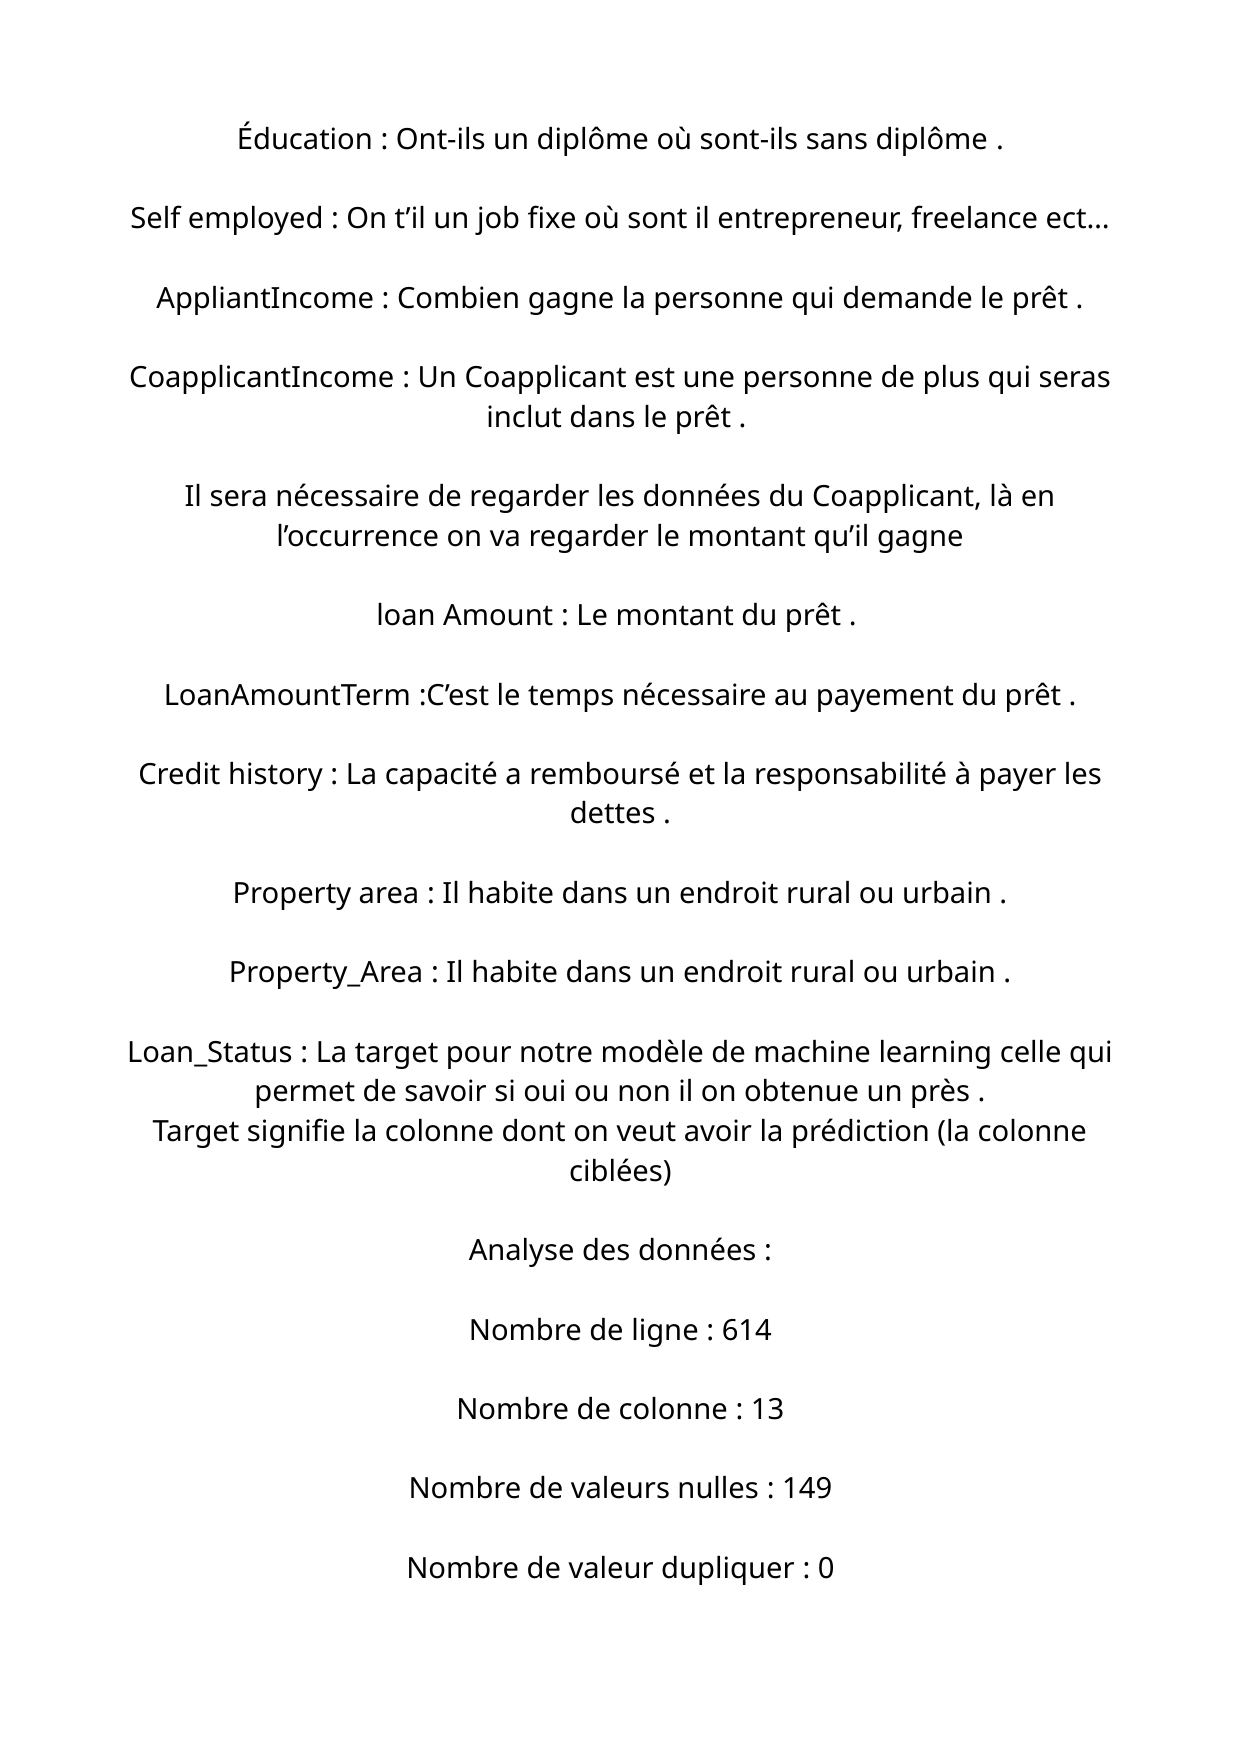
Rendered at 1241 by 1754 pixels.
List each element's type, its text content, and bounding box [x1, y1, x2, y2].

text Il sera nécessaire de regarder les données du Coapplicant, là en l’occurrence on va regarder le montant qu’il gagne [118, 475, 1122, 555]
text AppliantIncome : Combien gagne la personne qui demande le prêt . [118, 277, 1122, 317]
text Target signifie la colonne dont on veut avoir la prédiction (la colonne ciblées) [118, 1110, 1122, 1190]
text Credit history : La capacité a remboursé et la responsabilité à payer les dettes . [118, 753, 1122, 832]
text Éducation : Ont-ils un diplôme où sont-ils sans diplôme . [118, 118, 1122, 158]
text Analyse des données : [118, 1229, 1122, 1269]
text Nombre de ligne : 614 [118, 1309, 1122, 1348]
text loan Amount : Le montant du prêt . [118, 594, 1122, 634]
text Property area : Il habite dans un endroit rural ou urbain . [118, 872, 1122, 912]
text Nombre de valeurs nulles : 149 [118, 1467, 1122, 1507]
text Nombre de valeur dupliquer : 0 [118, 1547, 1122, 1587]
text Self employed : On t’il un job fixe où sont il entrepreneur, freelance ect… [118, 197, 1122, 237]
text Nombre de colonne : 13 [118, 1388, 1122, 1428]
text Loan_Status : La target pour notre modèle de machine learning celle qui permet de savoir si oui ou non il on obtenue un près . [118, 1031, 1122, 1110]
text CoapplicantIncome : Un Coapplicant est une personne de plus qui seras inclut dans le prêt . [118, 356, 1122, 436]
text LoanAmountTerm :C’est le temps nécessaire au payement du prêt . [118, 674, 1122, 713]
text Property_Area : Il habite dans un endroit rural ou urbain . [118, 952, 1122, 991]
